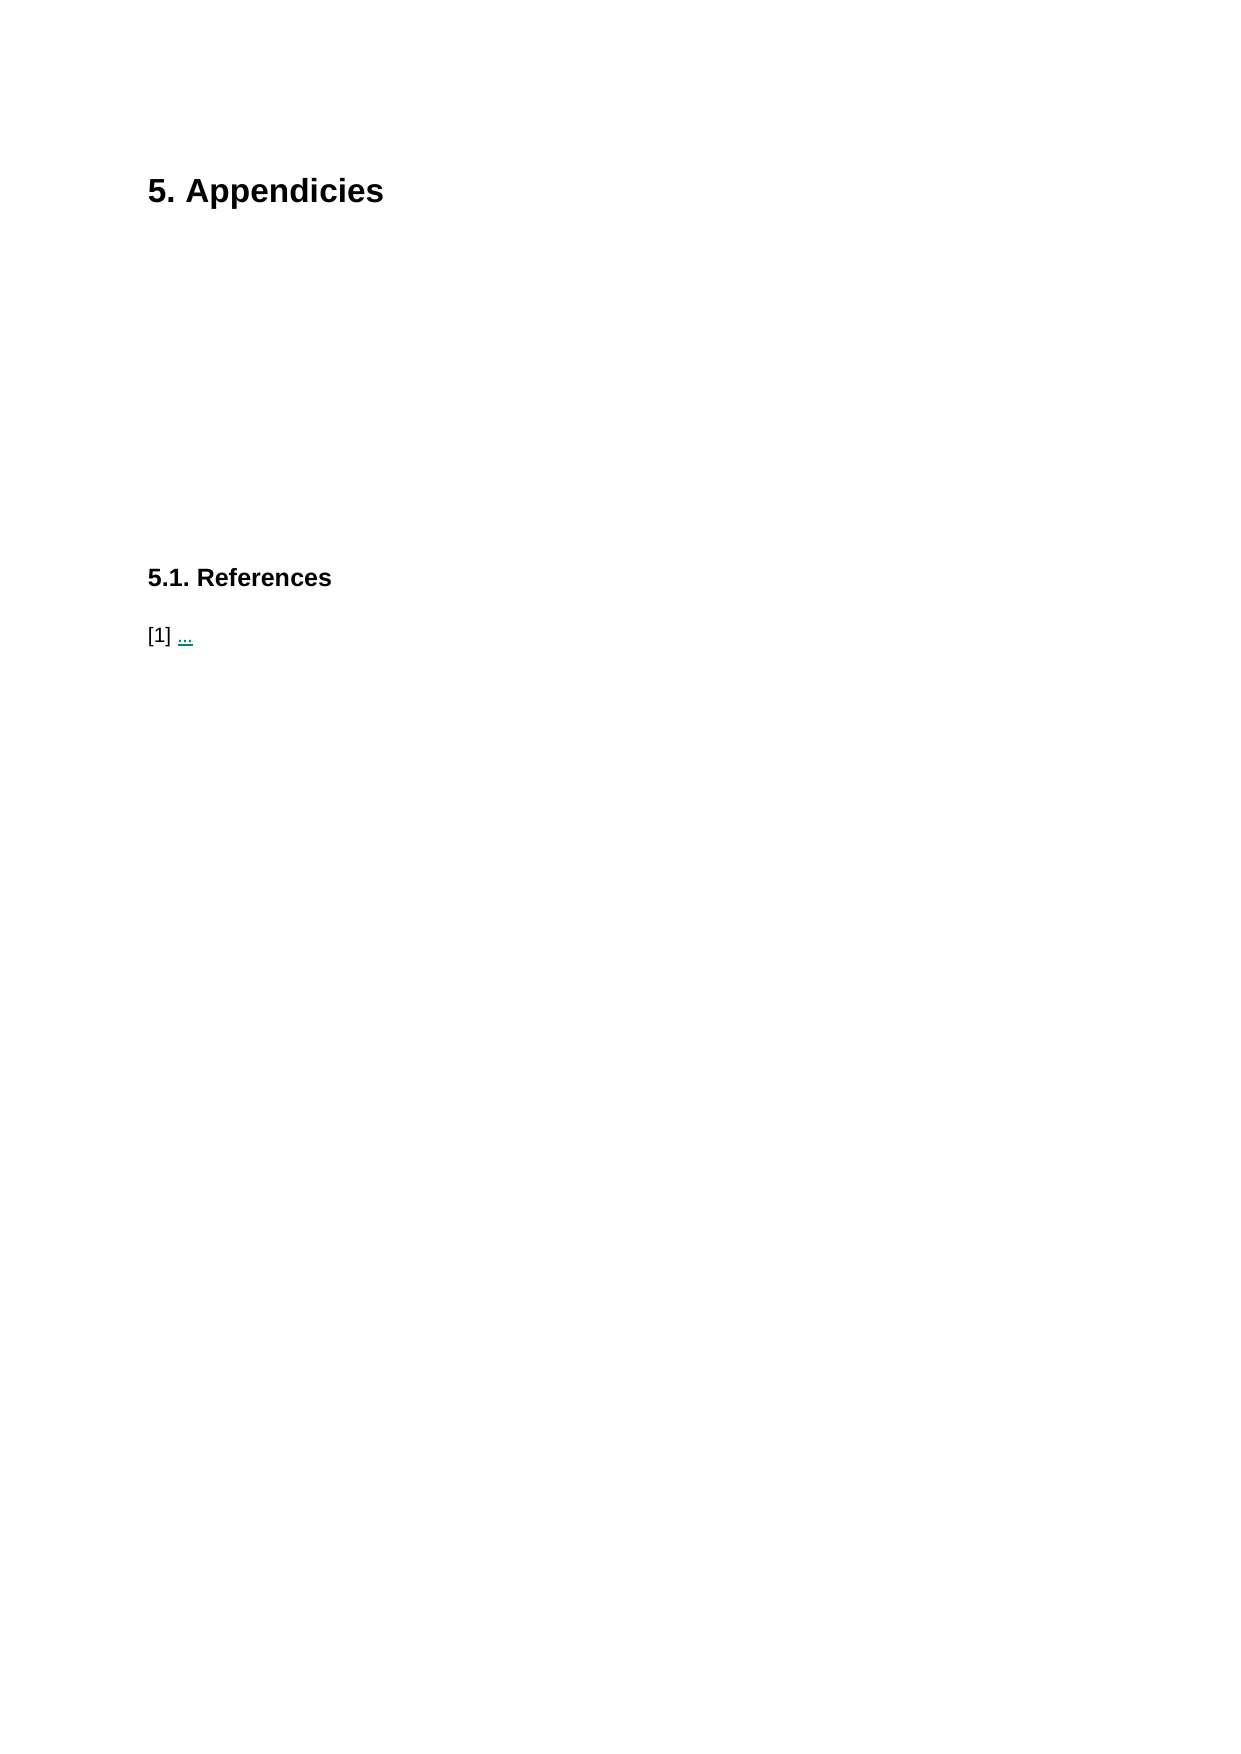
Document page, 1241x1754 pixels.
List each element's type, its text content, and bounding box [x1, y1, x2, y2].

subtitle Appendicies [148, 172, 1093, 210]
text [1] ... [148, 622, 1093, 648]
subtitle References [148, 564, 1093, 592]
